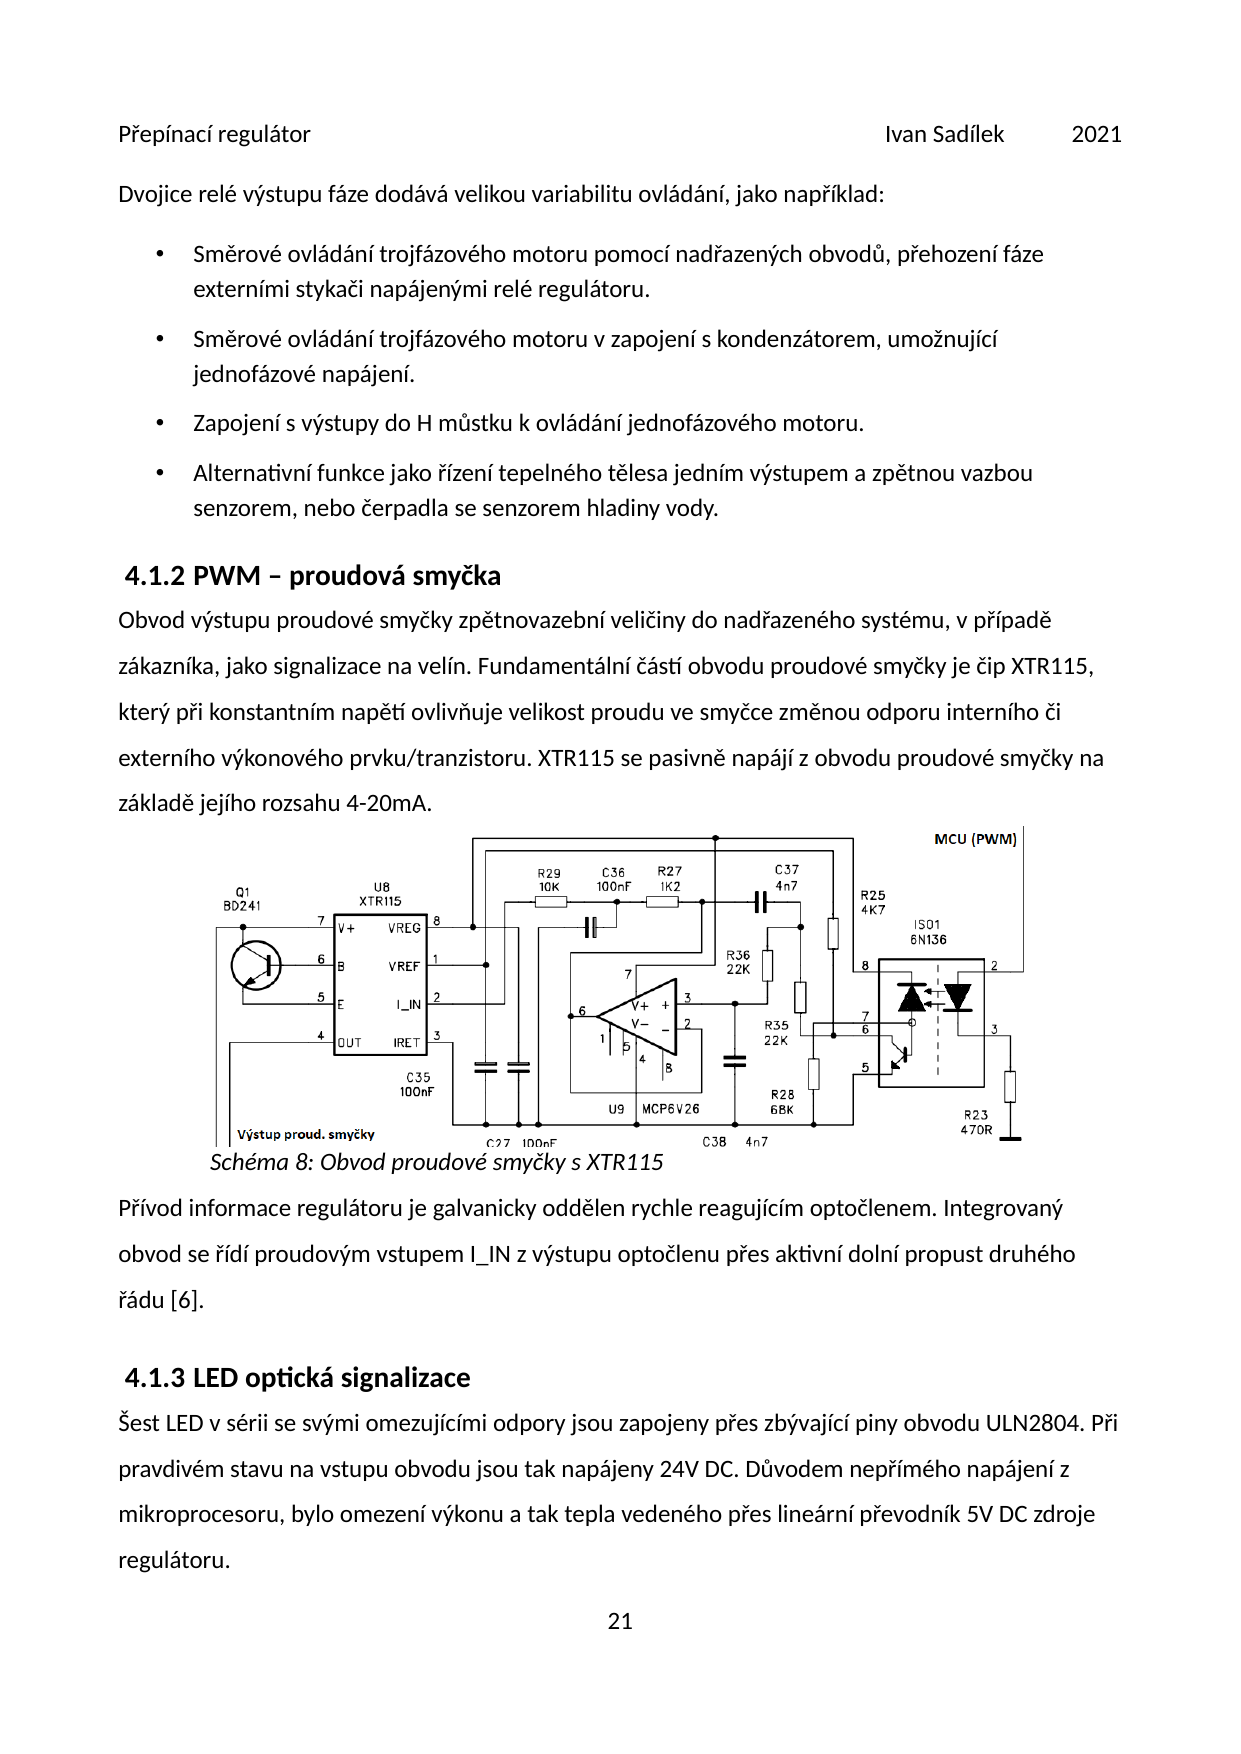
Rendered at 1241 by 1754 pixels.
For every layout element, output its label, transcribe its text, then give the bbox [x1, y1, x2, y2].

list Směrové ovládání trojfázového motoru pomocí nadřazených obvodů, přehození fáze externími stykači napájenými relé regulátoru. [156, 238, 1122, 304]
text Šest LED v sérii se svými omezujícími odpory jsou zapojeny přes zbývající piny obvodu ULN2804. Při pravdivém stavu na vstupu obvodu jsou tak napájeny 24V DC. Důvodem nepřímého napájení z mikroprocesoru, bylo omezení výkonu a tak tepla vedeného přes lineární převodník 5V DC zdroje regulátoru. [118, 1407, 1122, 1575]
list Alternativní funkce jako řízení tepelného tělesa jedním výstupem a zpětnou vazbou senzorem, nebo čerpadla se senzorem hladiny vody. [156, 457, 1122, 523]
text Přívod informace regulátoru je galvanicky oddělen rychle reagujícím optočlenem. Integrovaný obvod se řídí proudovým vstupem I_IN z výstupu optočlenu přes aktivní dolní propust druhého řádu [6]. [118, 848, 1122, 1314]
subtitle PWM – proudová smyčka [118, 556, 1122, 592]
list Směrové ovládání trojfázového motoru v zapojení s kondenzátorem, umožnující jednofázové napájení. [156, 323, 1122, 388]
text Obvod výstupu proudové smyčky zpětnovazební veličiny do nadřazeného systému, v případě zákazníka, jako signalizace na velín. Fundamentální částí obvodu proudové smyčky je čip XTR115, který při konstantním napětí ovlivňuje velikost proudu ve smyčce změnou odporu interního či externího výkonového prvku/tranzistoru. XTR115 se pasivně napájí z obvodu proudové smyčky na základě jejího rozsahu 4-20mA. [118, 605, 1122, 818]
picture [209, 826, 1031, 1147]
text Dvojice relé výstupu fáze dodává velikou variabilitu ovládání, jako například: [118, 178, 1122, 209]
list Zapojení s výstupy do H můstku k ovládání jednofázového motoru. [156, 408, 1122, 438]
text Schéma 8: Obvod proudové smyčky s XTR115 [210, 1147, 1030, 1177]
subtitle LED optická signalizace [118, 1359, 1122, 1394]
